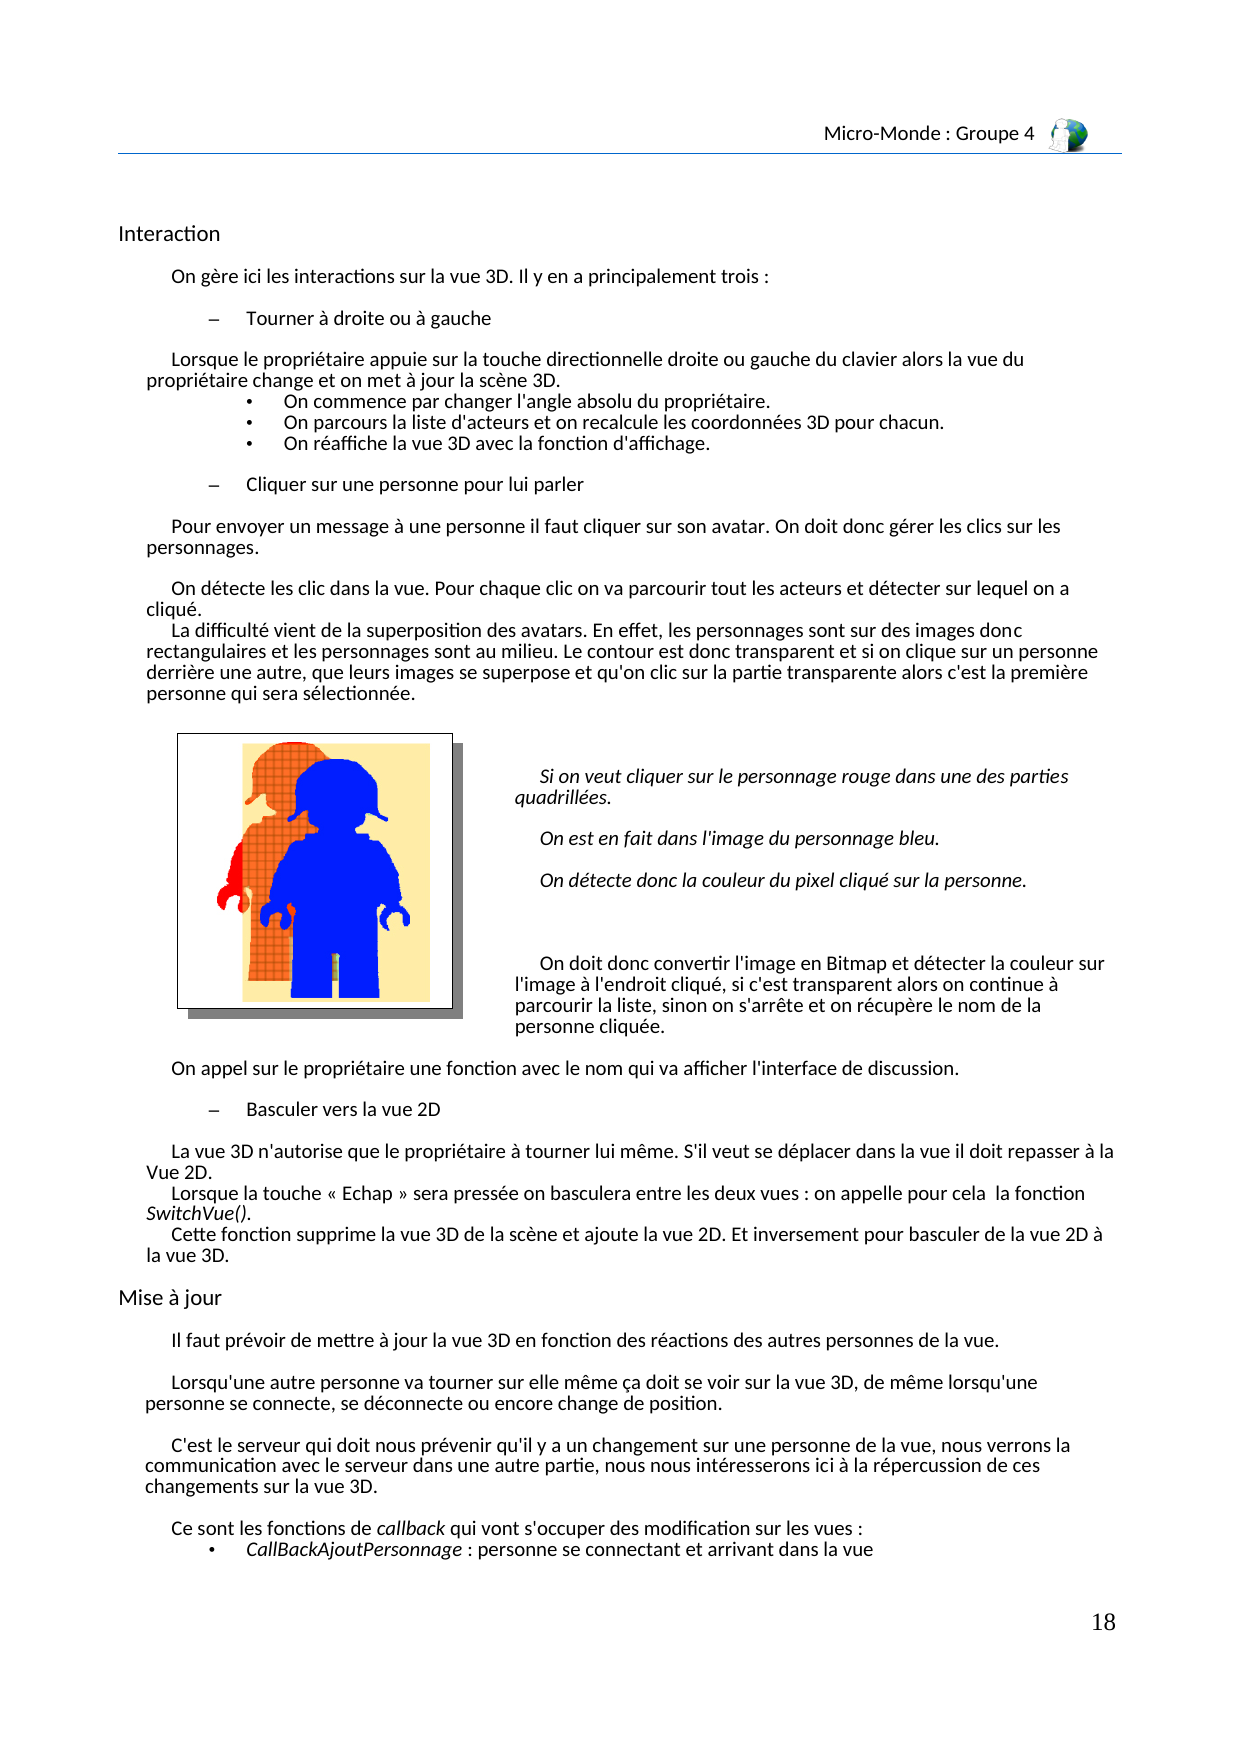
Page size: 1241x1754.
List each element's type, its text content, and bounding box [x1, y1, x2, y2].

text Ce sont les fonctions de callback qui vont s'occuper des modification sur les vues : [145, 1520, 1122, 1541]
text Interaction [118, 224, 1122, 247]
text Pour envoyer un message à une personne il faut cliquer sur son avatar. On doit donc gérer les clics sur les personnages. [146, 518, 1122, 559]
text On appel sur le propriétaire une fonction avec le nom qui va afficher l'interface de discussion. [146, 1059, 1122, 1080]
picture [180, 735, 450, 1005]
list Basculer vers la vue 2D [184, 1101, 1122, 1122]
text Mise à jour [118, 1288, 1122, 1311]
text On gère ici les interactions sur la vue 3D. Il y en a principalement trois : [146, 268, 1122, 288]
picture [1047, 118, 1091, 153]
text On est en fait dans l'image du personnage bleu. [463, 830, 1122, 851]
text Lorsque le propriétaire appuie sur la touche directionnelle droite ou gauche du clavier alors la vue du propriétaire change et on met à jour la scène 3D. [146, 351, 1122, 393]
text On doit donc convertir l'image en Bitmap et détecter la couleur sur l'image à l'endroit cliqué, si c'est transparent alors on continue à parcourir la liste, sinon on s'arrête et on récupère le nom de la personne cliquée. [146, 955, 1122, 1038]
list On réaffiche la vue 3D avec la fonction d'affichage. [221, 434, 1122, 455]
text La vue 3D n'autorise que le propriétaire à tourner lui même. S'il veut se déplacer dans la vue il doit repasser à la Vue 2D. [146, 1143, 1122, 1184]
text Si on veut cliquer sur le personnage rouge dans une des parties quadrillées. [463, 768, 1122, 809]
text Il faut prévoir de mettre à jour la vue 3D en fonction des réactions des autres personnes de la vue. [145, 1332, 1122, 1353]
list Cliquer sur une personne pour lui parler [184, 476, 1122, 518]
text On détecte donc la couleur du pixel cliqué sur la personne. [463, 872, 1122, 893]
list CallBackAjoutPersonnage : personne se connectant et arrivant dans la vue [182, 1541, 1122, 1561]
text Cette fonction supprime la vue 3D de la scène et ajoute la vue 2D. Et inversement pour basculer de la vue 2D à la vue 3D. [146, 1226, 1122, 1268]
text C'est le serveur qui doit nous prévenir qu'il y a un changement sur une personne de la vue, nous verrons la communication avec le serveur dans une autre partie, nous nous intéresserons ici à la répercussion de ces changements sur la vue 3D. [145, 1436, 1122, 1499]
list Tourner à droite ou à gauche [184, 309, 1122, 330]
list On parcours la liste d'acteurs et on recalcule les coordonnées 3D pour chacun. [221, 413, 1122, 434]
text La difficulté vient de la superposition des avatars. En effet, les personnages sont sur des images donc rectangulaires et les personnages sont au milieu. Le contour est donc transparent et si on clique sur un personne derrière une autre, que leurs images se superpose et qu'on clic sur la partie transparente alors c'est la première personne qui sera sélectionnée. [146, 622, 1122, 705]
text Lorsque la touche « Echap » sera pressée on basculera entre les deux vues : on appelle pour cela la fonction SwitchVue(). [146, 1184, 1122, 1226]
text Lorsqu'une autre personne va tourner sur elle même ça doit se voir sur la vue 3D, de même lorsqu'une personne se connecte, se déconnecte ou encore change de position. [145, 1374, 1122, 1416]
list On commence par changer l'angle absolu du propriétaire. [221, 393, 1122, 413]
text On détecte les clic dans la vue. Pour chaque clic on va parcourir tout les acteurs et détecter sur lequel on a cliqué. [146, 580, 1122, 622]
